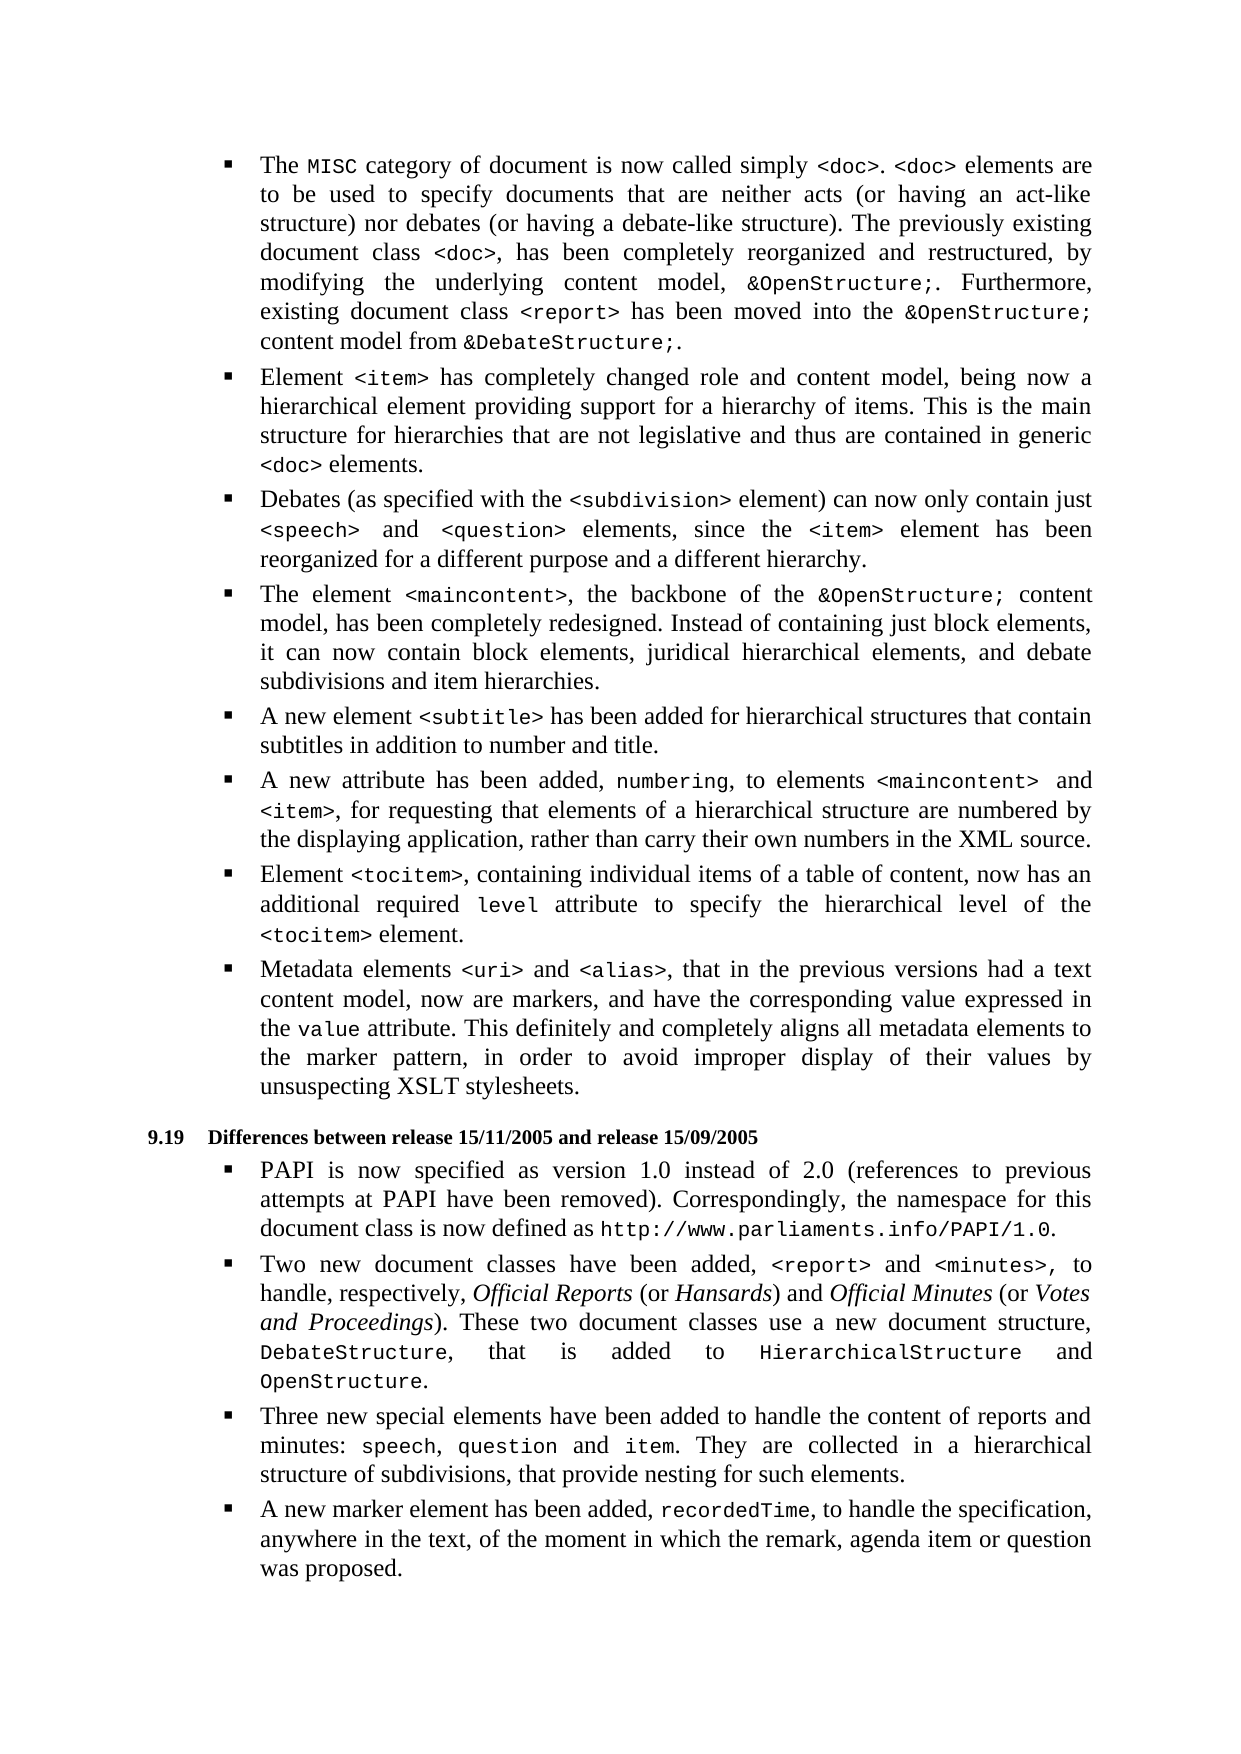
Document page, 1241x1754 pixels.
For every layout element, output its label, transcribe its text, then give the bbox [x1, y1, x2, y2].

list A new attribute has been added, numbering, to elements <maincontent> and <item>, for requesting that elements of a hierarchical structure are numbered by the displaying application, rather than carry their own numbers in the XML source. [222, 765, 1092, 853]
list Two new document classes have been added, <report> and <minutes>, to handle, respectively, Official Reports (or Hansards) and Official Minutes (or Votes and Proceedings). These two document classes use a new document structure, DebateStructure, that is added to HierarchicalStructure and OpenStructure. [222, 1249, 1092, 1395]
list Debates (as specified with the <subdivision> element) can now only contain just <speech> and <question> elements, since the <item> element has been reorganized for a different purpose and a different hierarchy. [222, 484, 1092, 572]
list The MISC category of document is now called simply <doc>. <doc> elements are to be used to specify documents that are neither acts (or having an act-like structure) nor debates (or having a debate-like structure). The previously existing document class <doc>, has been completely reorganized and restructured, by modifying the underlying content model, &OpenStructure;. Furthermore, existing document class <report> has been moved into the &OpenStructure; content model from &DebateStructure;. [222, 150, 1092, 355]
list A new element <subtitle> has been added for hierarchical structures that contain subtitles in addition to number and title. [222, 701, 1092, 759]
list The element <maincontent>, the backbone of the &OpenStructure; content model, has been completely redesigned. Instead of containing just block elements, it can now contain block elements, juridical hierarchical elements, and debate subdivisions and item hierarchies. [222, 579, 1092, 694]
list Element <tocitem>, containing individual items of a table of content, now has an additional required level attribute to specify the hierarchical level of the <tocitem> element. [222, 859, 1092, 948]
list Metadata elements <uri> and <alias>, that in the previous versions had a text content model, now are markers, and have the corresponding value expressed in the value attribute. This definitely and completely aligns all metadata elements to the marker pattern, in order to avoid improper display of their values by unsuspecting XSLT stylesheets. [222, 954, 1092, 1100]
list PAPI is now specified as version 1.0 instead of 2.0 (references to previous attempts at PAPI have been removed). Correspondingly, the namespace for this document class is now defined as http://www.parliaments.info/PAPI/1.0. [222, 1155, 1092, 1242]
list Three new special elements have been added to handle the content of reports and minutes: speech, question and item. They are collected in a hierarchical structure of subdivisions, that provide nesting for such elements. [222, 1401, 1092, 1488]
list A new marker element has been added, recordedTime, to handle the specification, anywhere in the text, of the moment in which the remark, agenda item or question was proposed. [222, 1494, 1092, 1582]
list Element <item> has completely changed role and content model, being now a hierarchical element providing support for a hierarchy of items. This is the main structure for hierarchies that are not legislative and thus are contained in generic <doc> elements. [222, 362, 1092, 478]
subtitle Differences between release 15/11/2005 and release 15/09/2005 [148, 1125, 1092, 1149]
